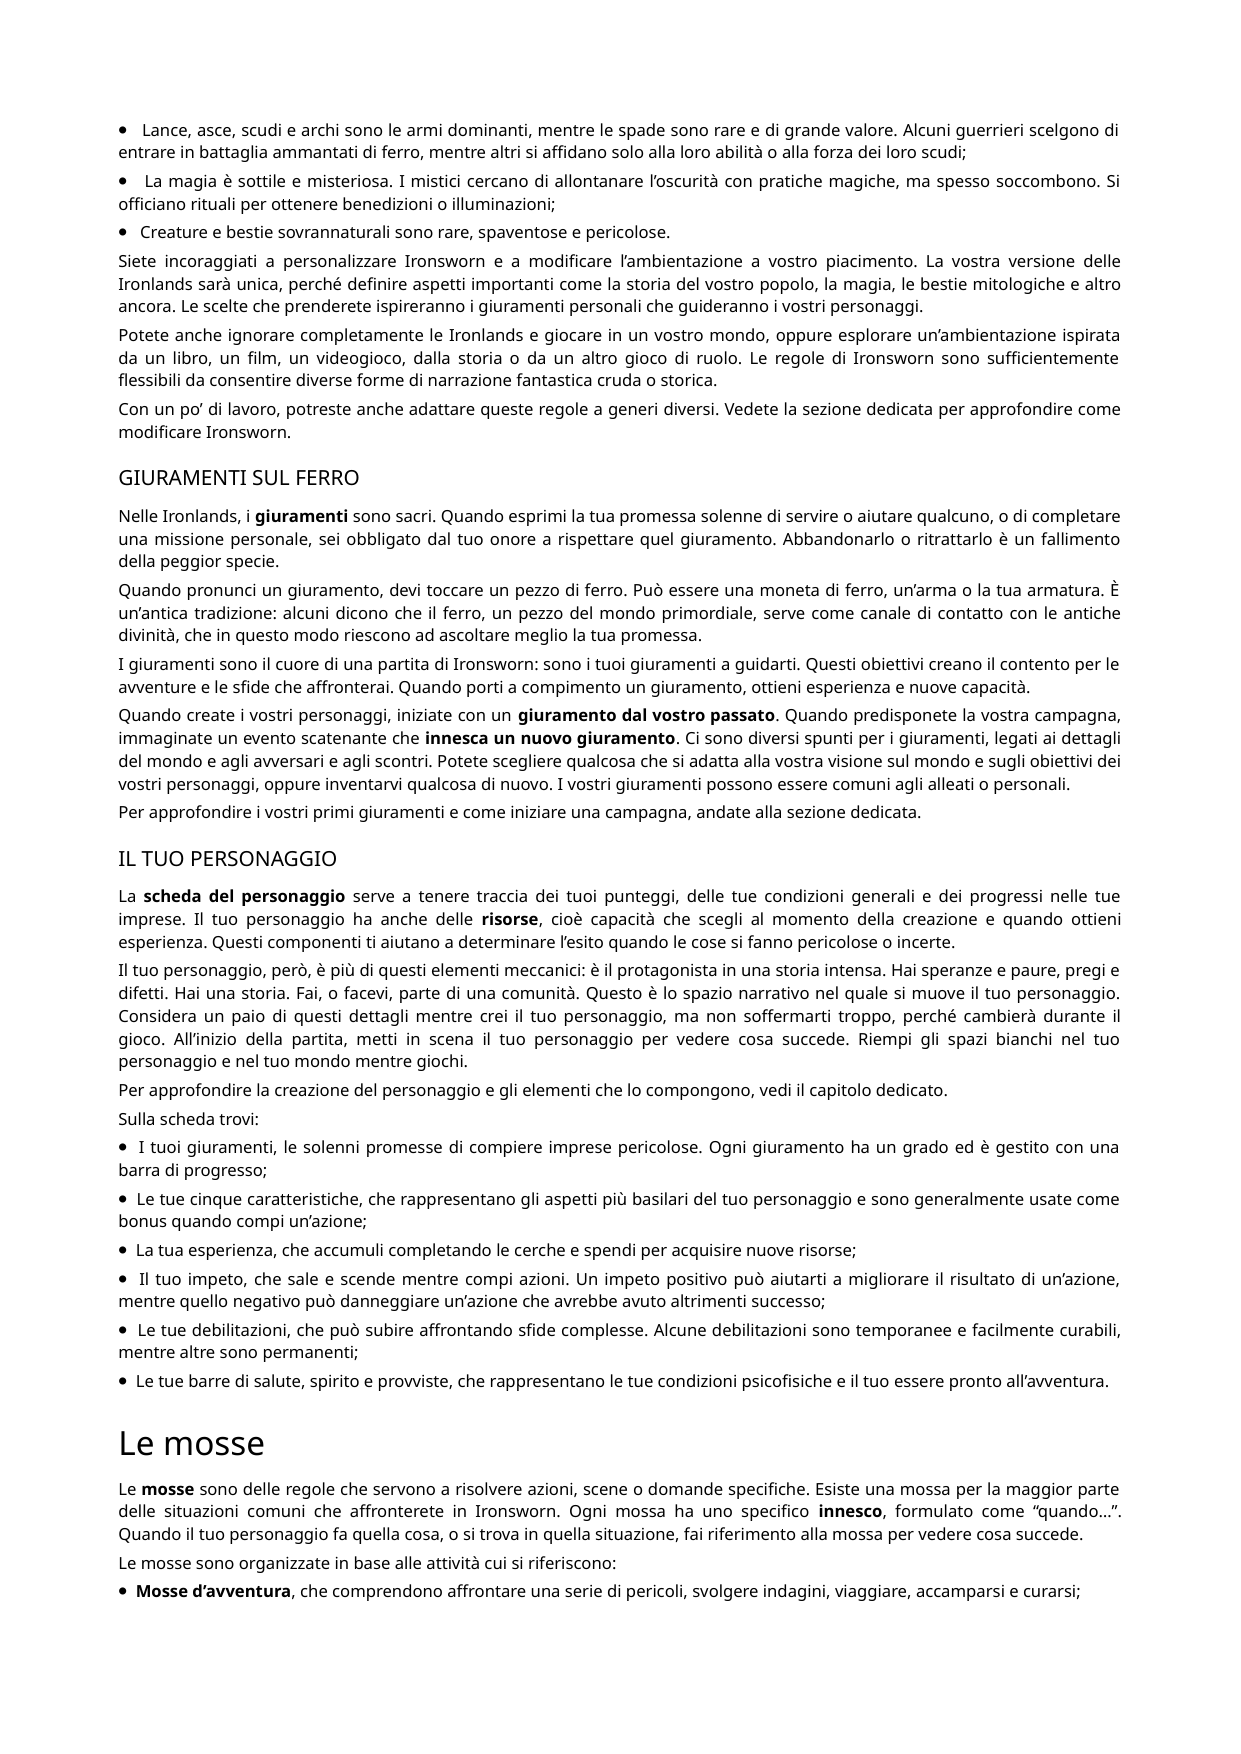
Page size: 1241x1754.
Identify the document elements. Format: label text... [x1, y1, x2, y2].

text Quando create i vostri personaggi, iniziate con un giuramento dal vostro passato. Quando predisponete la vostra campagna, immaginate un evento scatenante che innesca un nuovo giuramento. Ci sono diversi spunti per i giuramenti, legati ai dettagli del mondo e agli avversari e agli scontri. Potete scegliere qualcosa che si adatta alla vostra visione sul mondo e sugli obiettivi dei vostri personaggi, oppure inventarvi qualcosa di nuovo. I vostri giuramenti possono essere comuni agli alleati o personali. [118, 704, 1122, 795]
text Nelle Ironlands, i giuramenti sono sacri. Quando esprimi la tua promessa solenne di servire o aiutare qualcuno, o di completare una missione personale, sei obbligato dal tuo onore a rispettare quel giuramento. Abbandonarlo o ritrattarlo è un fallimento della peggior specie. [118, 504, 1122, 573]
text Potete anche ignorare completamente le Ironlands e giocare in un vostro mondo, oppure esplorare un’ambientazione ispirata da un libro, un film, un videogioco, dalla storia o da un altro gioco di ruolo. Le regole di Ironsworn sono sufficientemente flessibili da consentire diverse forme di narrazione fantastica cruda o storica. [118, 323, 1122, 392]
text Quando pronunci un giuramento, devi toccare un pezzo di ferro. Può essere una moneta di ferro, un’arma o la tua armatura. È un’antica tradizione: alcuni dicono che il ferro, un pezzo del mondo primordiale, serve come canale di contatto con le antiche divinità, che in questo modo riescono ad ascoltare meglio la tua promessa. [118, 578, 1122, 647]
subtitle IL TUO PERSONAGGIO [118, 844, 1122, 872]
text I giuramenti sono il cuore di una partita di Ironsworn: sono i tuoi giuramenti a guidarti. Questi obiettivi creano il contento per le avventure e le sfide che affronterai. Quando porti a compimento un giuramento, ottieni esperienza e nuove capacità. [118, 653, 1122, 698]
text Per approfondire i vostri primi giuramenti e come iniziare una campagna, andate alla sezione dedicata. [118, 801, 1122, 823]
text ⦁ Le tue barre di salute, spirito e provviste, che rappresentano le tue condizioni psicofisiche e il tuo essere pronto all’avventura. [118, 1370, 1122, 1392]
text ⦁ Creature e bestie sovrannaturali sono rare, spaventose e pericolose. [118, 221, 1122, 243]
text ⦁ Lance, asce, scudi e archi sono le armi dominanti, mentre le spade sono rare e di grande valore. Alcuni guerrieri scelgono di entrare in battaglia ammantati di ferro, mentre altri si affidano solo alla loro abilità o alla forza dei loro scudi; [118, 118, 1122, 163]
subtitle Le mosse [118, 1419, 1122, 1465]
text Con un po’ di lavoro, potreste anche adattare queste regole a generi diversi. Vedete la sezione dedicata per approfondire come modificare Ironsworn. [118, 398, 1122, 443]
text ⦁ La tua esperienza, che accumuli completando le cerche e spendi per acquisire nuove risorse; [118, 1238, 1122, 1261]
text Siete incoraggiati a personalizzare Ironsworn e a modificare l’ambientazione a vostro piacimento. La vostra versione delle Ironlands sarà unica, perché definire aspetti importanti come la storia del vostro popolo, la magia, le bestie mitologiche e altro ancora. Le scelte che prenderete ispireranno i giuramenti personali che guideranno i vostri personaggi. [118, 249, 1122, 318]
text ⦁ Il tuo impeto, che sale e scende mentre compi azioni. Un impeto positivo può aiutarti a migliorare il risultato di un’azione, mentre quello negativo può danneggiare un’azione che avrebbe avuto altrimenti successo; [118, 1267, 1122, 1312]
text Le mosse sono organizzate in base alle attività cui si riferiscono: [118, 1551, 1122, 1574]
text Il tuo personaggio, però, è più di questi elementi meccanici: è il protagonista in una storia intensa. Hai speranze e paure, pregi e difetti. Hai una storia. Fai, o facevi, parte di una comunità. Questo è lo spazio narrativo nel quale si muove il tuo personaggio. Considera un paio di questi dettagli mentre crei il tuo personaggio, ma non soffermarti troppo, perché cambierà durante il gioco. All’inizio della partita, metti in scena il tuo personaggio per vedere cosa succede. Riempi gli spazi bianchi nel tuo personaggio e nel tuo mondo mentre giochi. [118, 959, 1122, 1072]
text Per approfondire la creazione del personaggio e gli elementi che lo compongono, vedi il capitolo dedicato. [118, 1078, 1122, 1101]
text Le mosse sono delle regole che servono a risolvere azioni, scene o domande specifiche. Esiste una mossa per la maggior parte delle situazioni comuni che affronterete in Ironsworn. Ogni mossa ha uno specifico innesco, formulato come “quando…”. Quando il tuo personaggio fa quella cosa, o si trova in quella situazione, fai riferimento alla mossa per vedere cosa succede. [118, 1477, 1122, 1545]
text ⦁ Mosse d’avventura, che comprendono affrontare una serie di pericoli, svolgere indagini, viaggiare, accamparsi e curarsi; [118, 1580, 1122, 1603]
text ⦁ Le tue cinque caratteristiche, che rappresentano gli aspetti più basilari del tuo personaggio e sono generalmente usate come bonus quando compi un’azione; [118, 1187, 1122, 1232]
text Sulla scheda trovi: [118, 1107, 1122, 1130]
text ⦁ La magia è sottile e misteriosa. I mistici cercano di allontanare l’oscurità con pratiche magiche, ma spesso soccombono. Si officiano rituali per ottenere benedizioni o illuminazioni; [118, 169, 1122, 215]
subtitle GIURAMENTI SUL FERRO [118, 463, 1122, 492]
text ⦁ Le tue debilitazioni, che può subire affrontando sfide complesse. Alcune debilitazioni sono temporanee e facilmente curabili, mentre altre sono permanenti; [118, 1318, 1122, 1364]
text La scheda del personaggio serve a tenere traccia dei tuoi punteggi, delle tue condizioni generali e dei progressi nelle tue imprese. Il tuo personaggio ha anche delle risorse, cioè capacità che scegli al momento della creazione e quando ottieni esperienza. Questi componenti ti aiutano a determinare l’esito quando le cose si fanno pericolose o incerte. [118, 885, 1122, 953]
text ⦁ I tuoi giuramenti, le solenni promesse di compiere imprese pericolose. Ogni giuramento ha un grado ed è gestito con una barra di progresso; [118, 1136, 1122, 1181]
